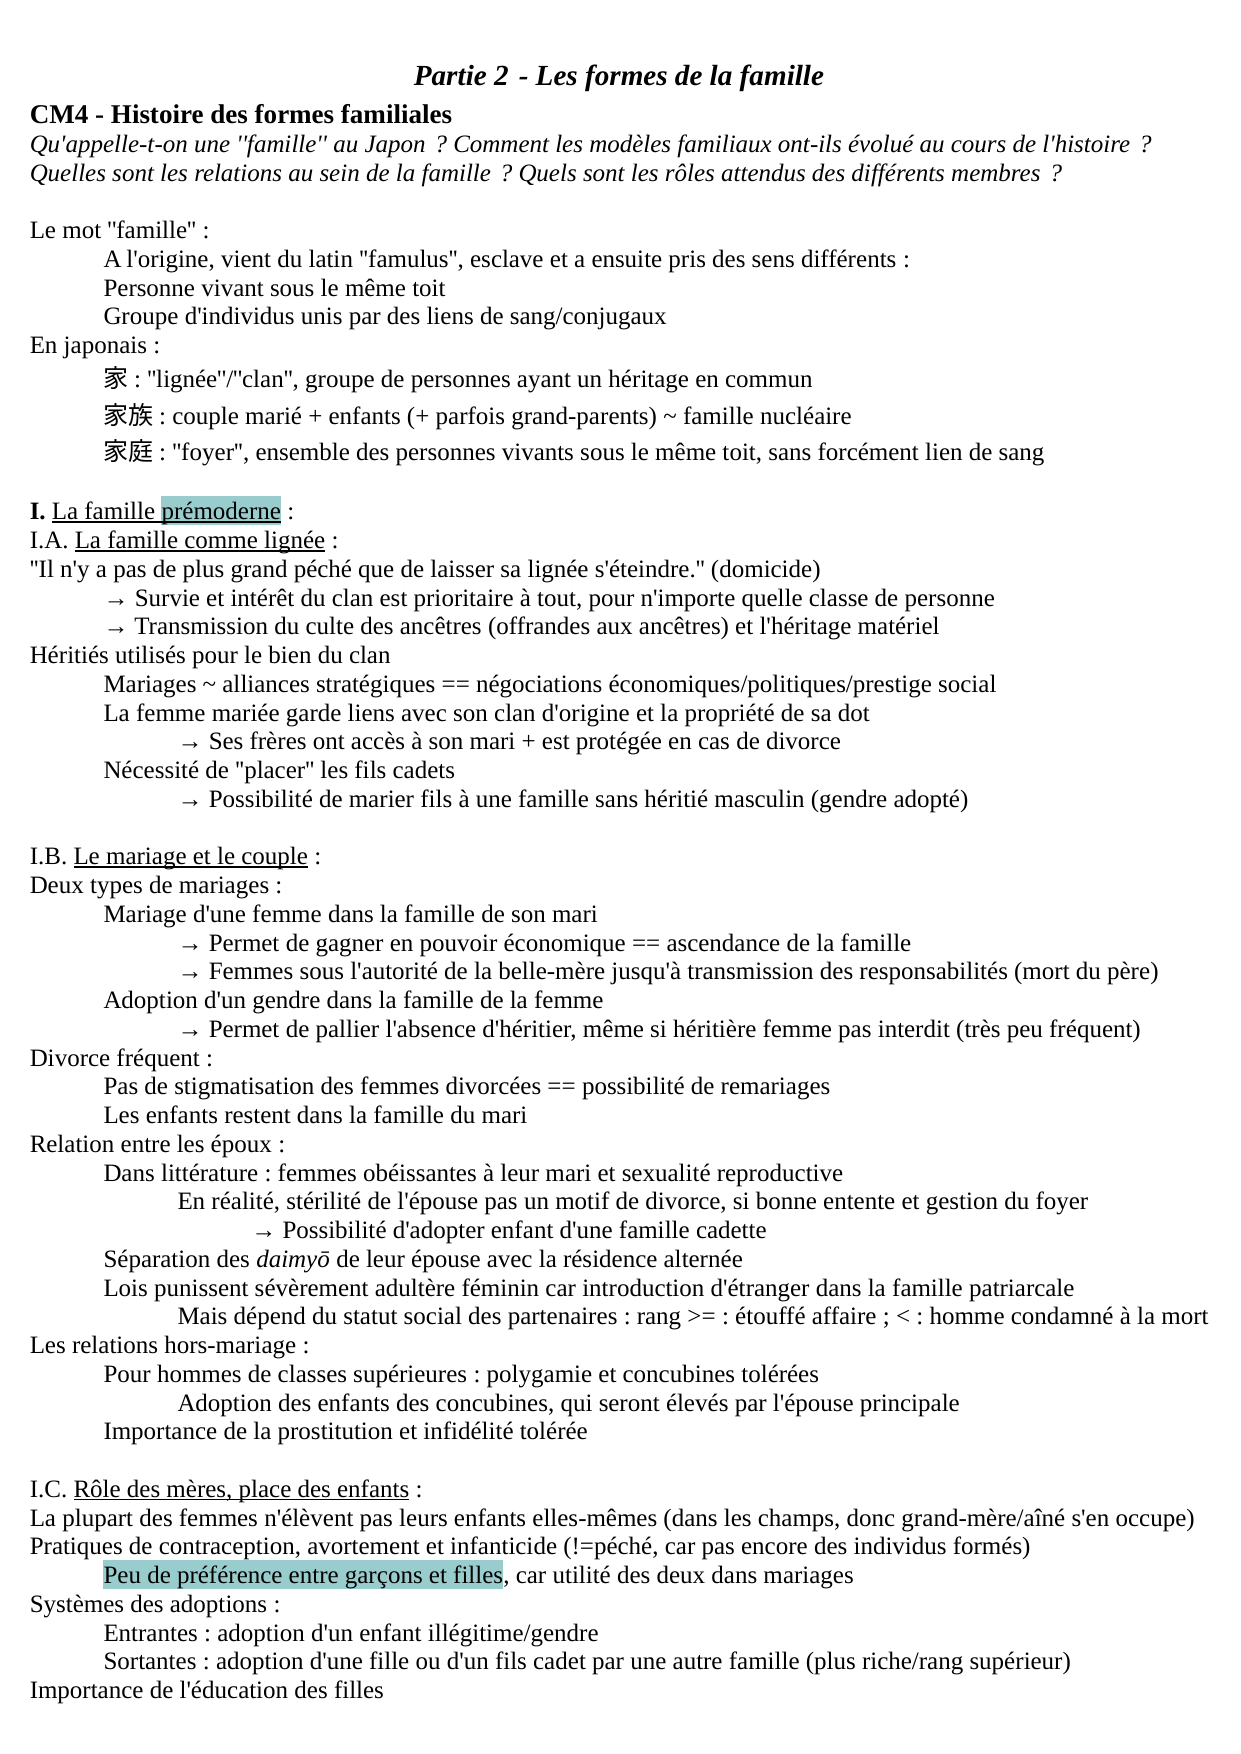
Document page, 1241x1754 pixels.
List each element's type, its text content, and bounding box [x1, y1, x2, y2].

text Mariages ~ alliances stratégiques == négociations économiques/politiques/prestige social [29, 669, 1211, 698]
text A l'origine, vient du latin ''famulus'', esclave et a ensuite pris des sens différents : [29, 244, 1211, 273]
text Dans littérature : femmes obéissantes à leur mari et sexualité reproductive [29, 1158, 1211, 1186]
text Peu de préférence entre garçons et filles, car utilité des deux dans mariages [29, 1560, 1211, 1589]
text → Permet de gagner en pouvoir économique == ascendance de la famille [29, 928, 1211, 956]
text Héritiés utilisés pour le bien du clan [29, 640, 1211, 669]
text → Transmission du culte des ancêtres (offrandes aux ancêtres) et l'héritage matériel [29, 611, 1211, 640]
text Deux types de mariages : [29, 870, 1211, 899]
text Qu'appelle-t-on une ''famille'' au Japon ? Comment les modèles familiaux ont-ils évolué au cours de l'histoire ? [29, 129, 1211, 158]
text Adoption d'un gendre dans la famille de la femme [29, 985, 1211, 1014]
text Groupe d'individus unis par des liens de sang/conjugaux [29, 301, 1211, 330]
text 家 : ''lignée''/''clan'', groupe de personnes ayant un héritage en commun [29, 359, 1211, 395]
text I.A. La famille comme lignée : [29, 525, 1211, 554]
text → Ses frères ont accès à son mari + est protégée en cas de divorce [29, 726, 1211, 755]
text Quelles sont les relations au sein de la famille ? Quels sont les rôles attendus des différents membres ? [29, 158, 1211, 186]
text Pour hommes de classes supérieures : polygamie et concubines tolérées [29, 1359, 1211, 1388]
text → Survie et intérêt du clan est prioritaire à tout, pour n'importe quelle classe de personne [29, 583, 1211, 611]
text Pratiques de contraception, avortement et infanticide (!=péché, car pas encore des individus formés) [29, 1531, 1211, 1560]
text En japonais : [29, 330, 1211, 359]
text CM4 - Histoire des formes familiales [29, 98, 1211, 129]
text I.B. Le mariage et le couple : [29, 841, 1211, 870]
text → Permet de pallier l'absence d'héritier, même si héritière femme pas interdit (très peu fréquent) [29, 1014, 1211, 1043]
text I.C. Rôle des mères, place des enfants : [29, 1474, 1211, 1503]
text Relation entre les époux : [29, 1129, 1211, 1158]
text Partie 2 - Les formes de la famille [29, 58, 1211, 92]
text ''Il n'y a pas de plus grand péché que de laisser sa lignée s'éteindre.'' (domicide) [29, 554, 1211, 583]
text 家庭 : ''foyer'', ensemble des personnes vivants sous le même toit, sans forcément lien de sang [29, 431, 1211, 468]
text Le mot ''famille'' : [29, 215, 1211, 244]
text Sortantes : adoption d'une fille ou d'un fils cadet par une autre famille (plus riche/rang supérieur) [29, 1646, 1211, 1675]
text 家族 : couple marié + enfants (+ parfois grand-parents) ~ famille nucléaire [29, 395, 1211, 431]
text Pas de stigmatisation des femmes divorcées == possibilité de remariages [29, 1071, 1211, 1100]
text Importance de la prostitution et infidélité tolérée [29, 1416, 1211, 1445]
text I. La famille prémoderne : [29, 496, 1211, 525]
text → Femmes sous l'autorité de la belle-mère jusqu'à transmission des responsabilités (mort du père) [29, 956, 1211, 985]
text Entrantes : adoption d'un enfant illégitime/gendre [29, 1618, 1211, 1646]
text Personne vivant sous le même toit [29, 273, 1211, 301]
text → Possibilité d'adopter enfant d'une famille cadette [29, 1215, 1211, 1244]
text Importance de l'éducation des filles [29, 1675, 1211, 1704]
text Divorce fréquent : [29, 1043, 1211, 1071]
text En réalité, stérilité de l'épouse pas un motif de divorce, si bonne entente et gestion du foyer [29, 1186, 1211, 1215]
text Mariage d'une femme dans la famille de son mari [29, 899, 1211, 928]
text Séparation des daimyō de leur épouse avec la résidence alternée [29, 1244, 1211, 1273]
text Systèmes des adoptions : [29, 1589, 1211, 1618]
text La femme mariée garde liens avec son clan d'origine et la propriété de sa dot [29, 698, 1211, 726]
text → Possibilité de marier fils à une famille sans héritié masculin (gendre adopté) [29, 784, 1211, 813]
text Les relations hors-mariage : [29, 1330, 1211, 1359]
text Nécessité de ''placer'' les fils cadets [29, 755, 1211, 784]
text Les enfants restent dans la famille du mari [29, 1100, 1211, 1129]
text Mais dépend du statut social des partenaires : rang >= : étouffé affaire ; < : homme condamné à la mort [29, 1301, 1211, 1330]
text Lois punissent sévèrement adultère féminin car introduction d'étranger dans la famille patriarcale [29, 1273, 1211, 1301]
text Adoption des enfants des concubines, qui seront élevés par l'épouse principale [29, 1388, 1211, 1416]
text La plupart des femmes n'élèvent pas leurs enfants elles-mêmes (dans les champs, donc grand-mère/aîné s'en occupe) [29, 1503, 1211, 1531]
